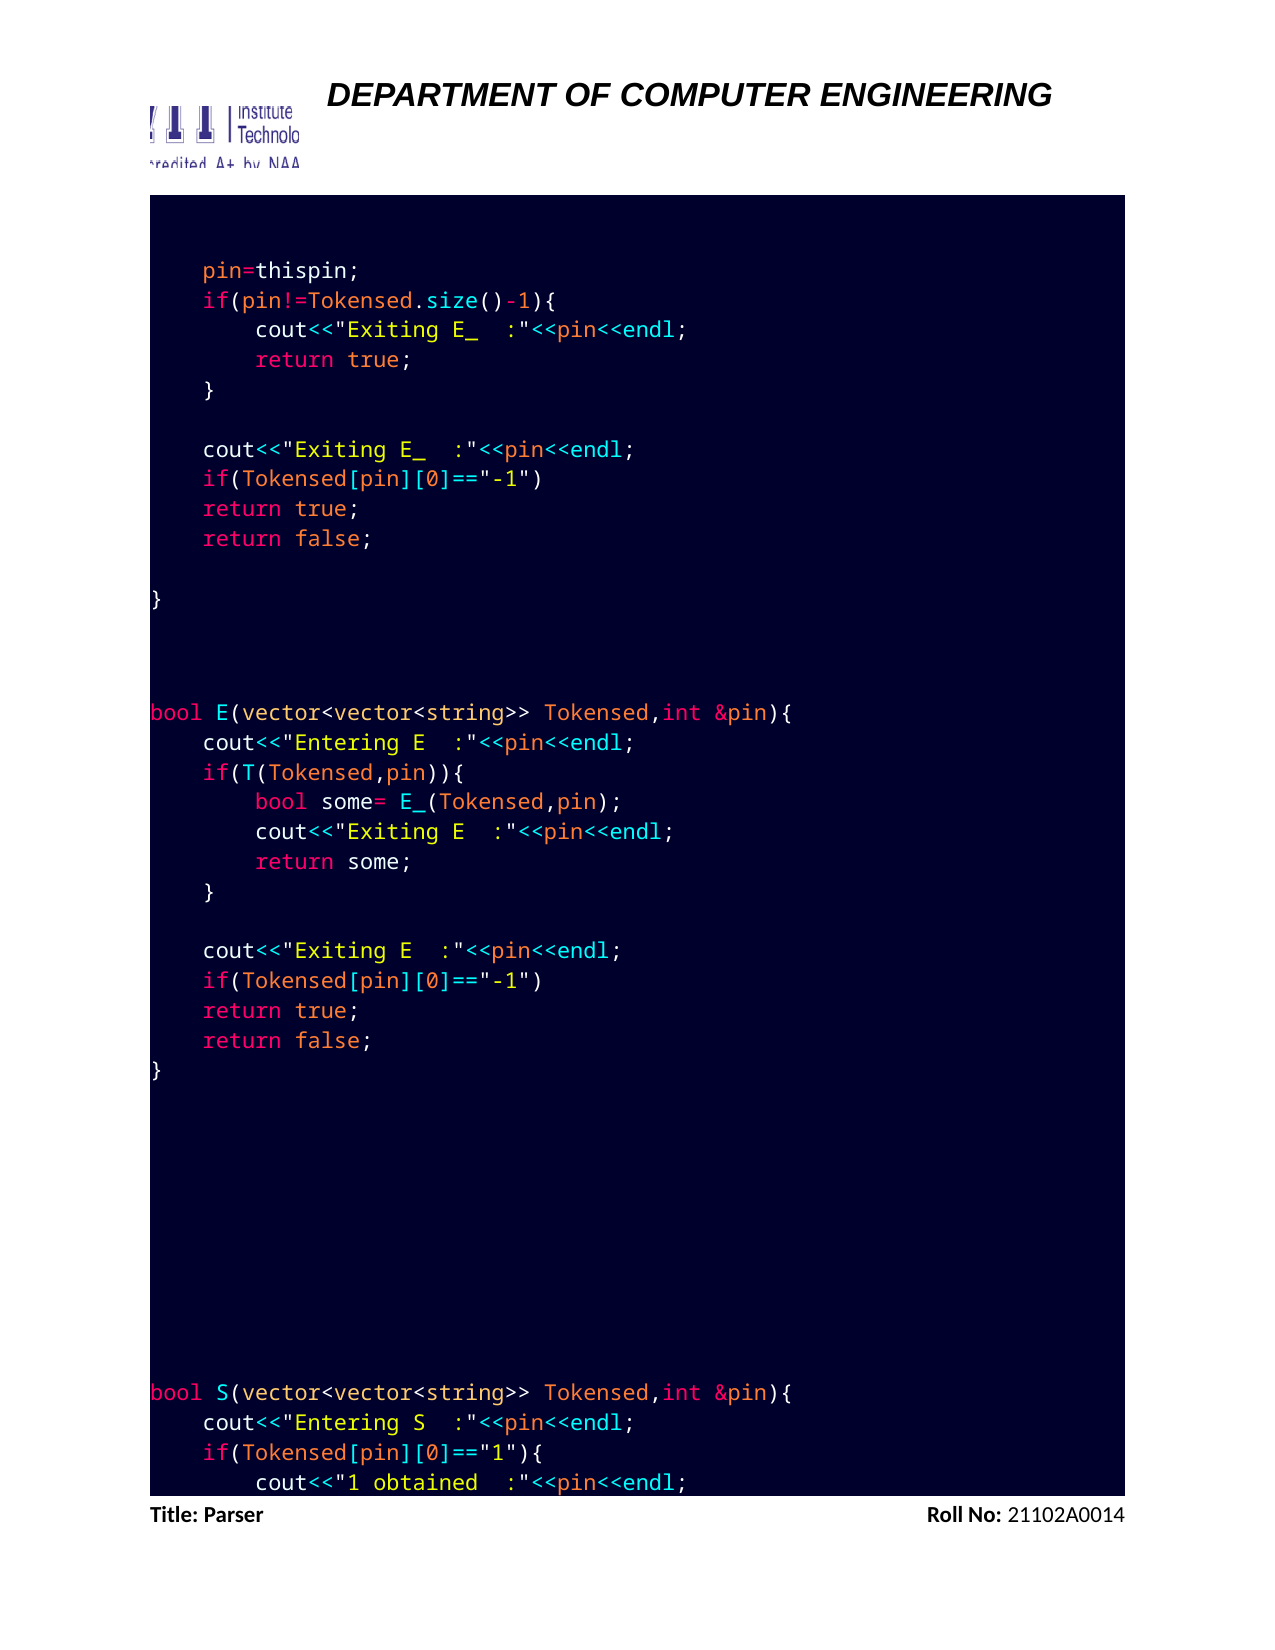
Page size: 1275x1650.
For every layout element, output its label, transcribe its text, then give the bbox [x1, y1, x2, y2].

text bool E(vector<vector<string>> Tokensed,int &pin){ [150, 697, 1125, 727]
text cout<<"Exiting E :"<<pin<<endl; [150, 935, 1125, 965]
text return true; [150, 493, 1125, 523]
text cout<<"Exiting E :"<<pin<<endl; [150, 816, 1125, 846]
text cout<<"Exiting E_ :"<<pin<<endl; [150, 314, 1125, 344]
text if(Tokensed[pin][0]=="1"){ [150, 1437, 1125, 1467]
text } [150, 582, 1125, 612]
text return false; [150, 1024, 1125, 1054]
text } [150, 1054, 1125, 1084]
text cout<<"1 obtained :"<<pin<<endl; [150, 1467, 1125, 1496]
text return true; [150, 344, 1125, 374]
text } [150, 876, 1125, 905]
text return true; [150, 995, 1125, 1024]
text if(Tokensed[pin][0]=="-1") [150, 965, 1125, 995]
text return false; [150, 523, 1125, 553]
text if(T(Tokensed,pin)){ [150, 756, 1125, 786]
text bool S(vector<vector<string>> Tokensed,int &pin){ [150, 1377, 1125, 1407]
text cout<<"Entering S :"<<pin<<endl; [150, 1407, 1125, 1437]
text if(Tokensed[pin][0]=="-1") [150, 463, 1125, 493]
text return some; [150, 846, 1125, 876]
text bool some= E_(Tokensed,pin); [150, 786, 1125, 816]
text } [150, 374, 1125, 404]
text cout<<"Exiting E_ :"<<pin<<endl; [150, 433, 1125, 463]
text cout<<"Entering E :"<<pin<<endl; [150, 727, 1125, 756]
text if(pin!=Tokensed.size()-1){ [150, 284, 1125, 314]
text pin=thispin; [150, 255, 1125, 284]
